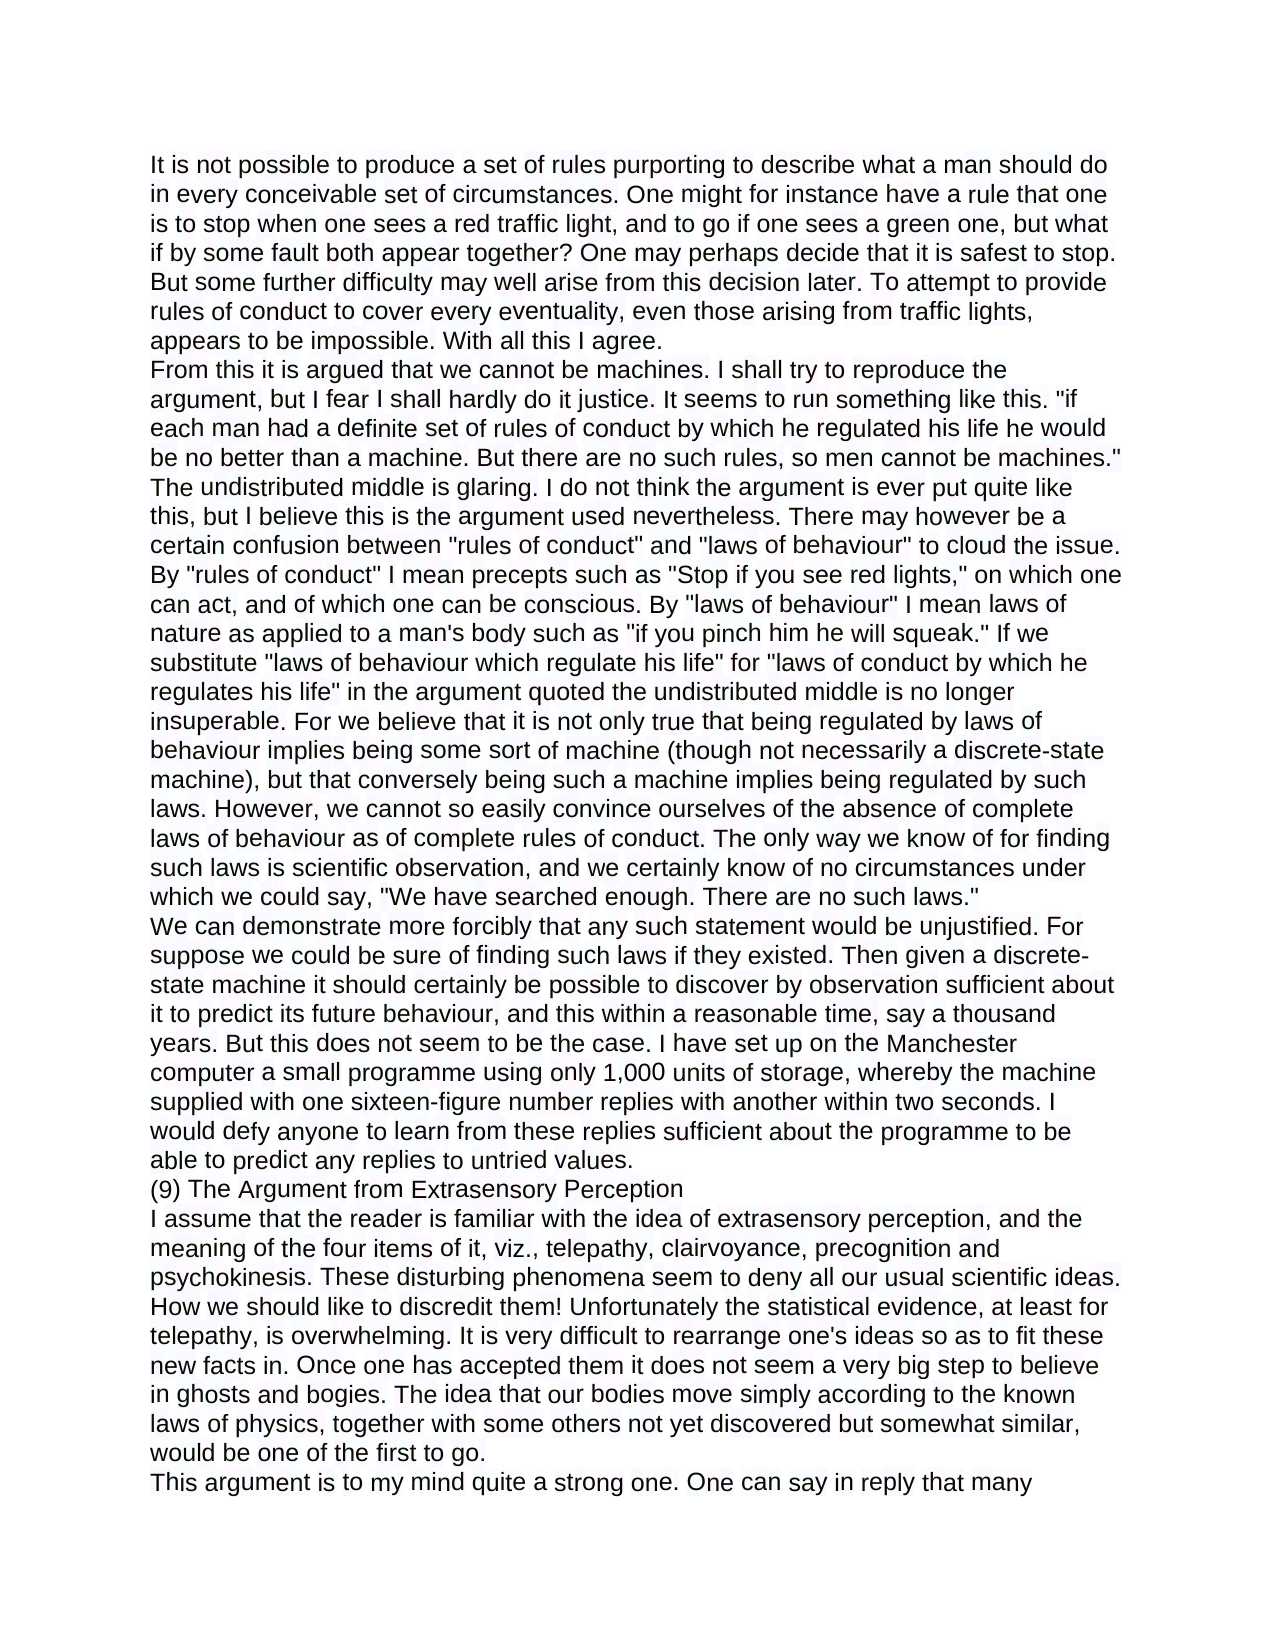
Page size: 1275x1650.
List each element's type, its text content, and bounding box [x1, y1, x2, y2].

text I assume that the reader is familiar with the idea of extrasensory perception, and the meaning of the four items of it, viz., telepathy, clairvoyance, precognition and psychokinesis. These disturbing phenomena seem to deny all our usual scientific ideas. How we should like to discredit them! Unfortunately the statistical evidence, at least for telepathy, is overwhelming. It is very difficult to rearrange one's ideas so as to fit these new facts in. Once one has accepted them it does not seem a very big step to believe in ghosts and bogies. The idea that our bodies move simply according to the known laws of physics, together with some others not yet discovered but somewhat similar, would be one of the first to go. [486, 1204, 1125, 1467]
text (9) The Argument from Extrasensory Perception [150, 1174, 1125, 1204]
text We can demonstrate more forcibly that any such statement would be unjustified. For suppose we could be sure of finding such laws if they existed. Then given a discrete-state machine it should certainly be possible to discover by observation sufficient about it to predict its future behaviour, and this within a reasonable time, say a thousand years. But this does not seem to be the case. I have set up on the Manchester computer a small programme using only 1,000 units of storage, whereby the machine supplied with one sixteen-figure number replies with another within two seconds. I would defy anyone to learn from these replies sufficient about the programme to be able to predict any replies to untried values. [150, 911, 1125, 1174]
text From this it is argued that we cannot be machines. I shall try to reproduce the argument, but I fear I shall hardly do it justice. It seems to run something like this. "if each man had a definite set of rules of conduct by which he regulated his life he would be no better than a machine. But there are no such rules, so men cannot be machines." The undistributed middle is glaring. I do not think the argument is ever put quite like this, but I believe this is the argument used nevertheless. There may however be a certain confusion between "rules of conduct" and "laws of behaviour" to cloud the issue. By "rules of conduct" I mean precepts such as "Stop if you see red lights," on which one can act, and of which one can be conscious. By "laws of behaviour" I mean laws of nature as applied to a man's body such as "if you pinch him he will squeak." If we substitute "laws of behaviour which regulate his life" for "laws of conduct by which he regulates his life" in the argument quoted the undistributed middle is no longer insuperable. For we believe that it is not only true that being regulated by laws of behaviour implies being some sort of machine (though not necessarily a discrete-state machine), but that conversely being such a machine implies being regulated by such laws. However, we cannot so easily convince ourselves of the absence of complete laws of behaviour as of complete rules of conduct. The only way we know of for finding such laws is scientific observation, and we certainly know of no circumstances under which we could say, "We have searched enough. There are no such laws." [150, 355, 1125, 911]
text It is not possible to produce a set of rules purporting to describe what a man should do in every conceivable set of circumstances. One might for instance have a rule that one is to stop when one sees a red traffic light, and to go if one sees a green one, but what if by some fault both appear together? One may perhaps decide that it is safest to stop. But some further difficulty may well arise from this decision later. To attempt to provide rules of conduct to cover every eventuality, even those arising from traffic lights, appears to be impossible. With all this I agree. [150, 150, 1125, 355]
